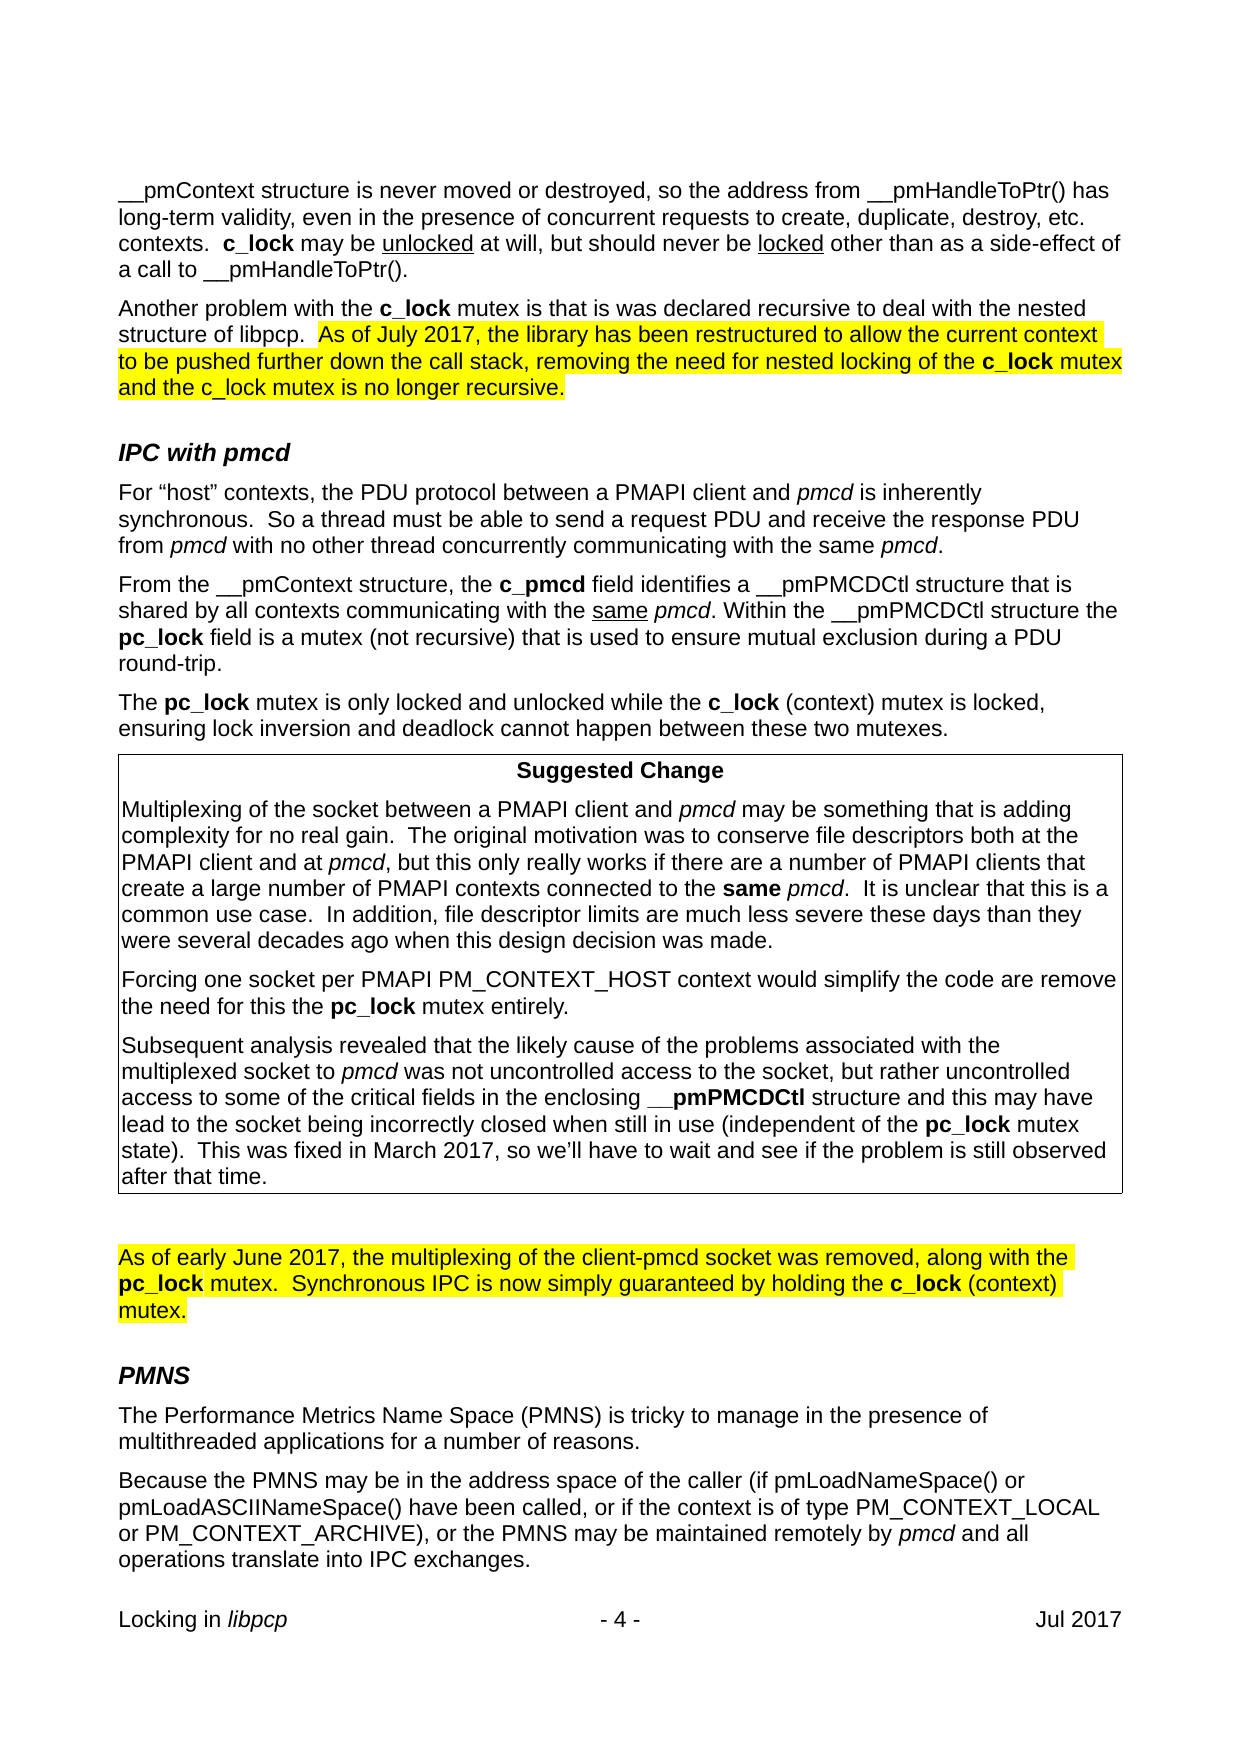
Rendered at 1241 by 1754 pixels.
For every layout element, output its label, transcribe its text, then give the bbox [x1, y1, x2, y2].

text Because the PMNS may be in the address space of the caller (if pmLoadNameSpace() or pmLoadASCIINameSpace() have been called, or if the context is of type PM_CONTEXT_LOCAL or PM_CONTEXT_ARCHIVE), or the PMNS may be maintained remotely by pmcd and all operations translate into IPC exchanges. [118, 1467, 1122, 1572]
text From the __pmContext structure, the c_pmcd field identifies a __pmPMCDCtl structure that is shared by all contexts communicating with the same pmcd. Within the __pmPMCDCtl structure the pc_lock field is a mutex (not recursive) that is used to ensure mutual exclusion during a PDU round-trip. [118, 571, 1122, 676]
text Multiplexing of the socket between a PMAPI client and pmcd may be something that is adding complexity for no real gain. The original motivation was to conserve file descriptors both at the PMAPI client and at pmcd, but this only really works if there are a number of PMAPI clients that create a large number of PMAPI contexts connected to the same pmcd. It is unclear that this is a common use case. In addition, file descriptor limits are much less severe these days than they were several decades ago when this design decision was made. [119, 793, 1122, 954]
text Forcing one socket per PMAPI PM_CONTEXT_HOST context would simplify the code are remove the need for this the pc_lock mutex entirely. [119, 963, 1122, 1019]
text __pmContext structure is never moved or destroyed, so the address from __pmHandleToPtr() has long-term validity, even in the presence of concurrent requests to create, duplicate, destroy, etc. contexts. c_lock may be unlocked at will, but should never be locked other than as a side-effect of a call to __pmHandleToPtr(). [118, 177, 1122, 282]
text For “host” contexts, the PDU protocol between a PMAPI client and pmcd is inherently synchronous. So a thread must be able to send a request PDU and receive the response PDU from pmcd with no other thread concurrently communicating with the same pmcd. [118, 479, 1122, 558]
text Suggested Change [119, 755, 1122, 783]
text The Performance Metrics Name Space (PMNS) is tricky to manage in the presence of multithreaded applications for a number of reasons. [118, 1402, 1122, 1454]
subtitle PMNS [118, 1361, 1122, 1389]
text Subsequent analysis revealed that the likely cause of the problems associated with the multiplexed socket to pmcd was not uncontrolled access to the socket, but rather uncontrolled access to some of the critical fields in the enclosing __pmPMCDCtl structure and this may have lead to the socket being incorrectly closed when still in use (independent of the pc_lock mutex state). This was fixed in March 2017, so we’ll have to wait and see if the problem is still observed after that time. [119, 1028, 1122, 1193]
subtitle IPC with pmcd [118, 438, 1122, 467]
text Another problem with the c_lock mutex is that is was declared recursive to deal with the nested structure of libpcp. As of July 2017, the library has been restructured to allow the current context to be pushed further down the call stack, removing the need for nested locking of the c_lock mutex and the c_lock mutex is no longer recursive. [118, 295, 1122, 400]
text As of early June 2017, the multiplexing of the client-pmcd socket was removed, along with the pc_lock mutex. Synchronous IPC is now simply guaranteed by holding the c_lock (context) mutex. [118, 1244, 1122, 1323]
text The pc_lock mutex is only locked and unlocked while the c_lock (context) mutex is locked, ensuring lock inversion and deadlock cannot happen between these two mutexes. [118, 689, 1122, 741]
